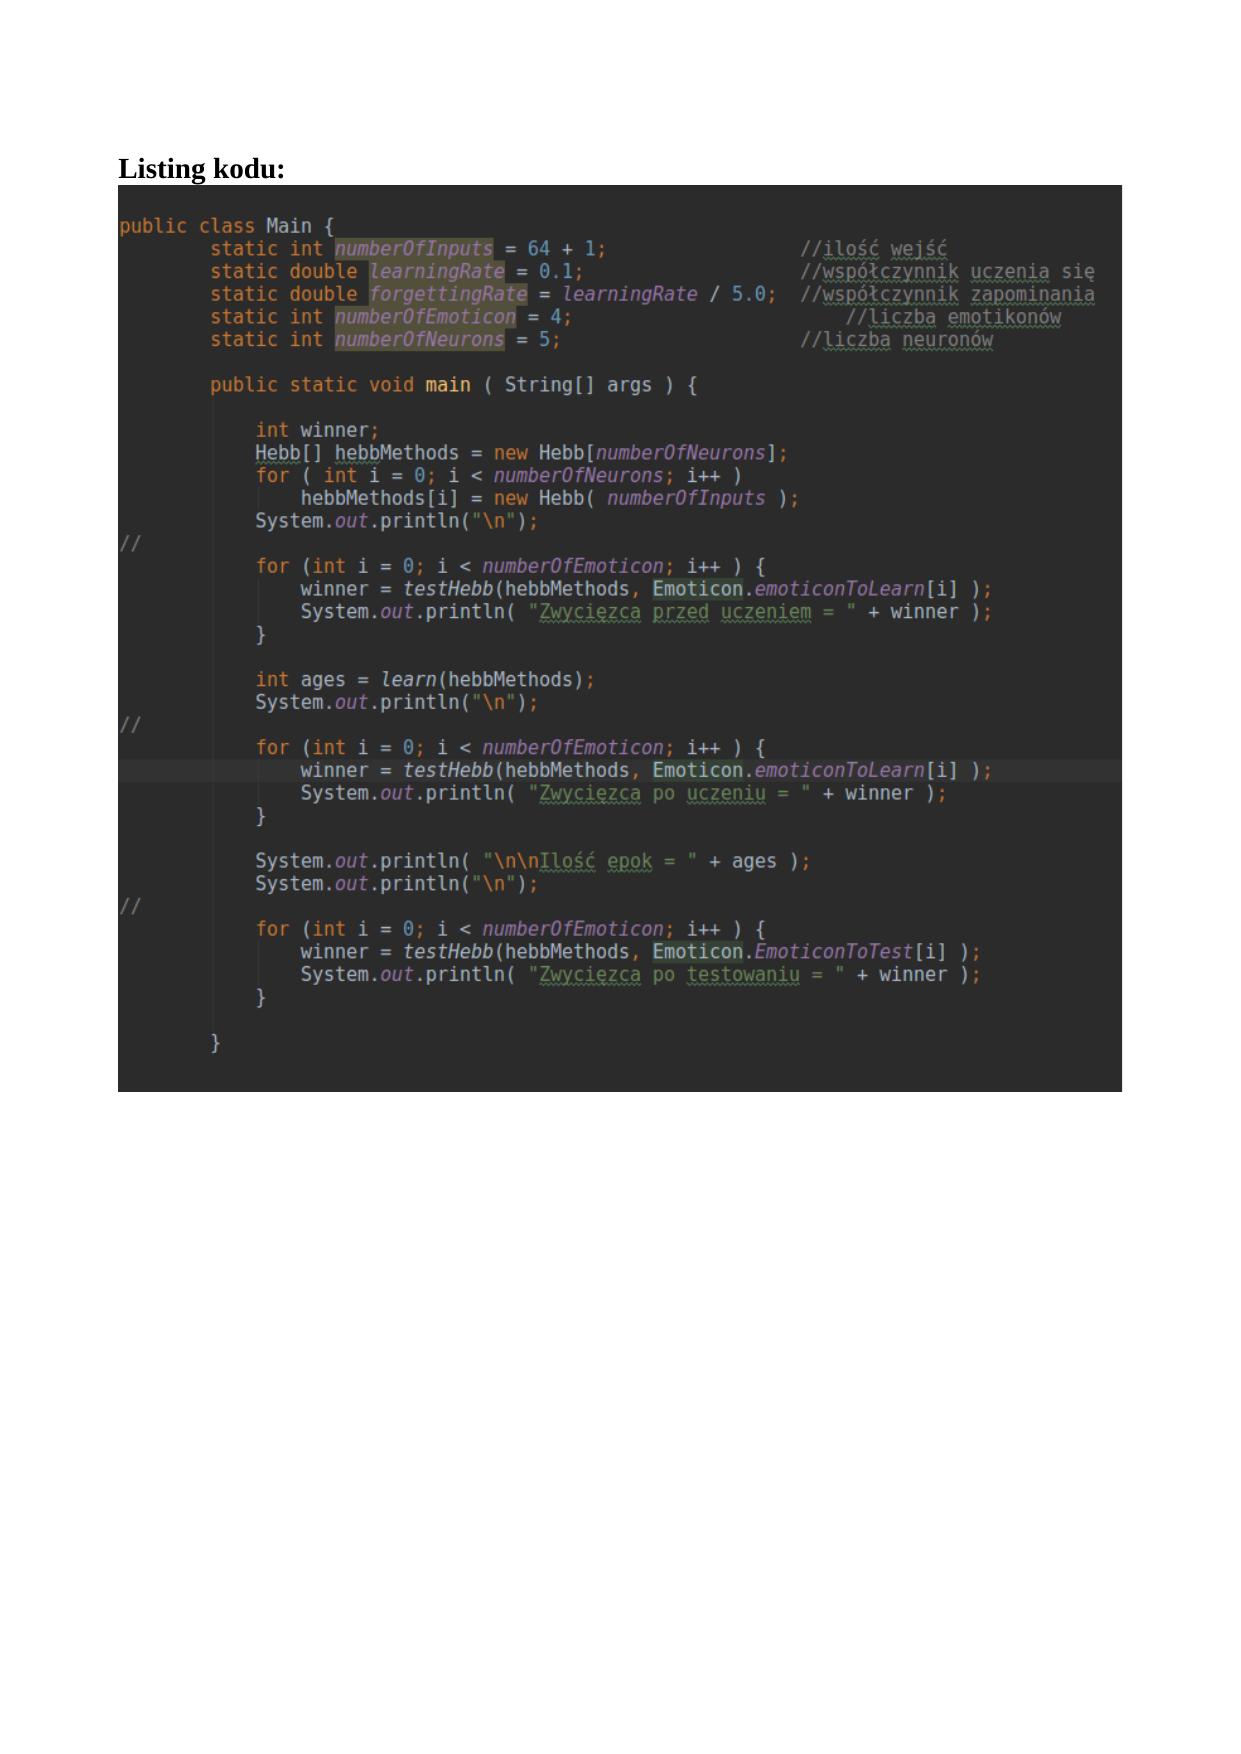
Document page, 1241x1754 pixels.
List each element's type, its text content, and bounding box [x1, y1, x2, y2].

picture [118, 185, 1123, 1092]
text Listing kodu: [118, 152, 1122, 185]
